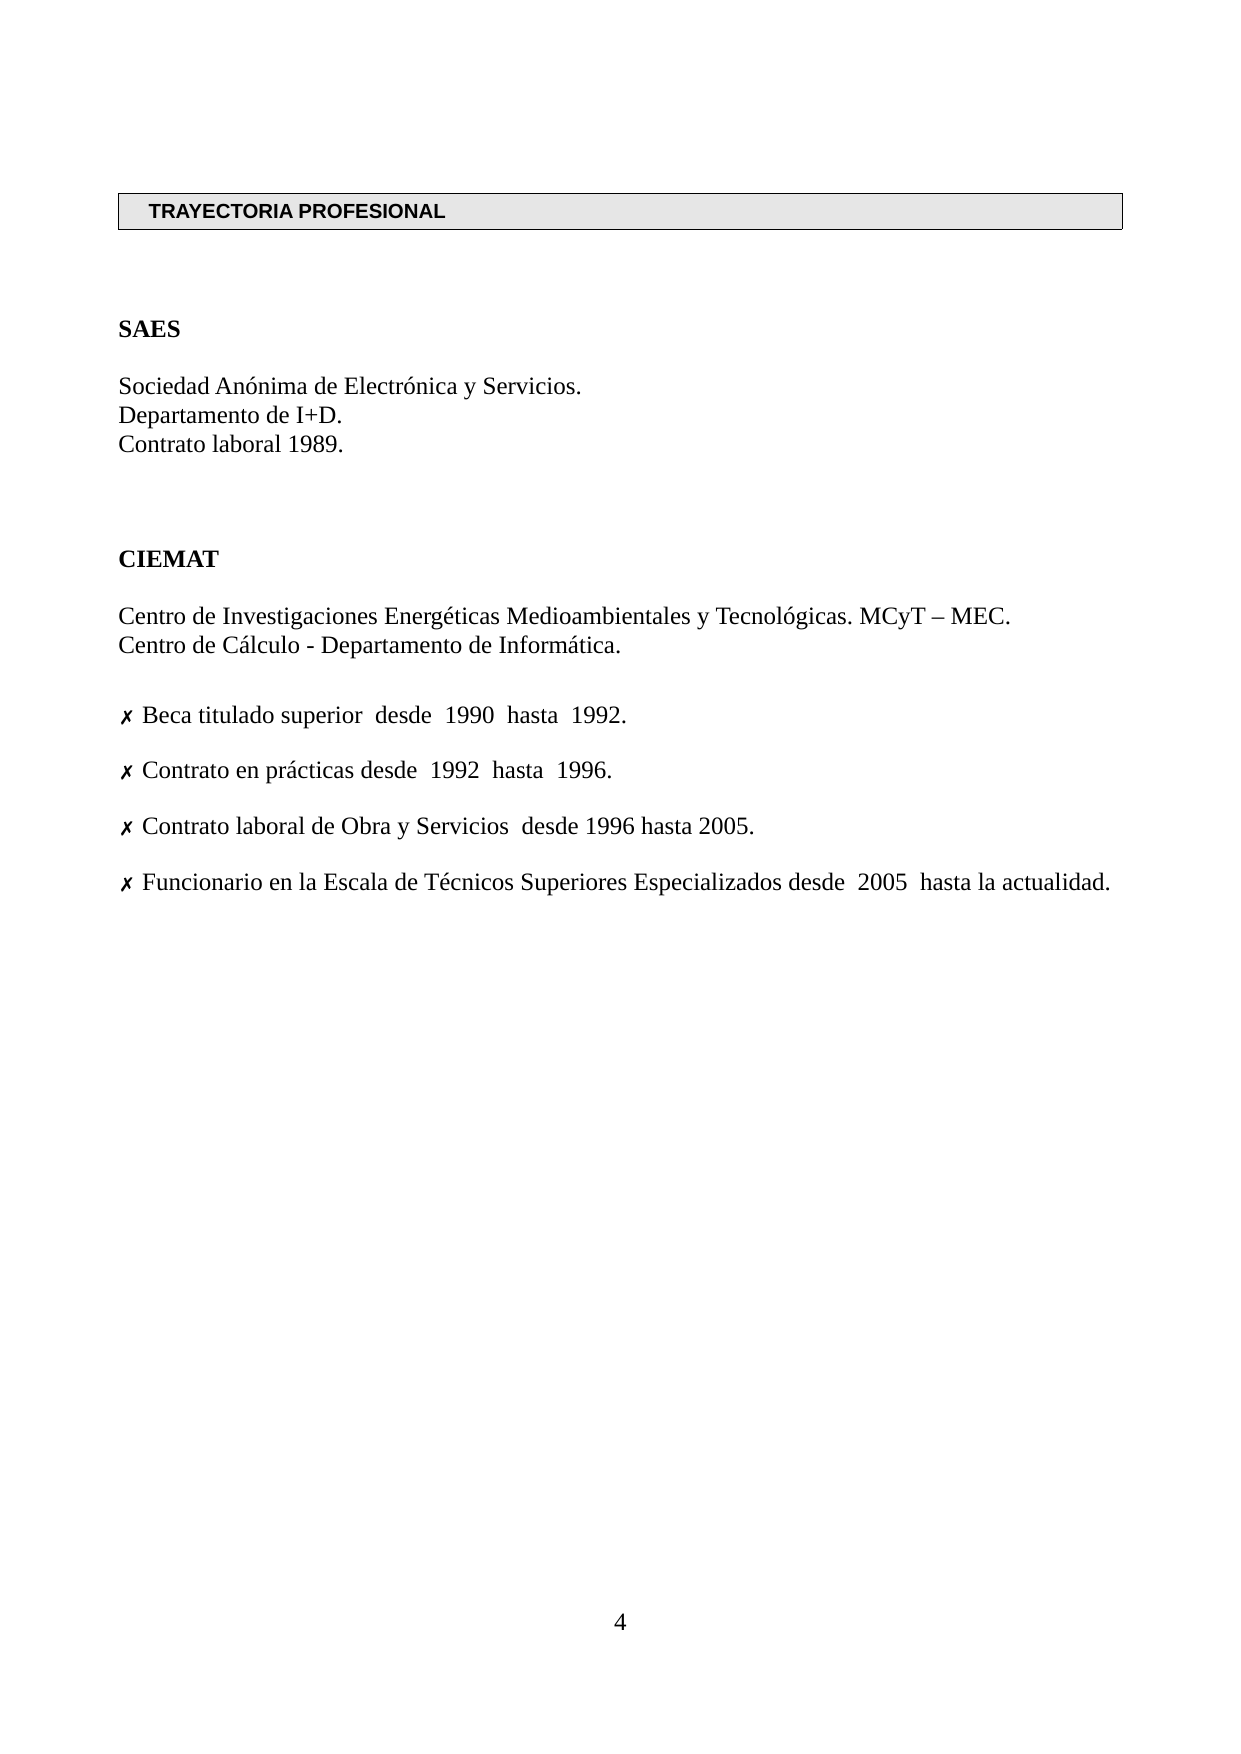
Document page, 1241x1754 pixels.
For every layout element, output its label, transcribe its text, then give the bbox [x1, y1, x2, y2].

list Funcionario en la Escala de Técnicos Superiores Especializados desde 2005 hasta la actualidad. [121, 867, 1122, 896]
text Centro de Investigaciones Energéticas Medioambientales y Tecnológicas. MCyT – MEC. [118, 601, 1122, 630]
text Departamento de I+D. [118, 400, 1122, 429]
text Contrato laboral 1989. [118, 429, 1122, 458]
text Centro de Cálculo - Departamento de Informática. [118, 630, 1122, 659]
text SAES [118, 314, 1116, 343]
list Contrato en prácticas desde 1992 hasta 1996. [121, 756, 1122, 784]
text Sociedad Anónima de Electrónica y Servicios. [118, 371, 1122, 400]
list Beca titulado superior desde 1990 hasta 1992. [121, 700, 1122, 728]
list Contrato laboral de Obra y Servicios desde 1996 hasta 2005. [121, 811, 1122, 840]
subtitle TRAYECTORIA PROFESIONAL [119, 194, 1122, 229]
text CIEMAT [118, 544, 1116, 573]
